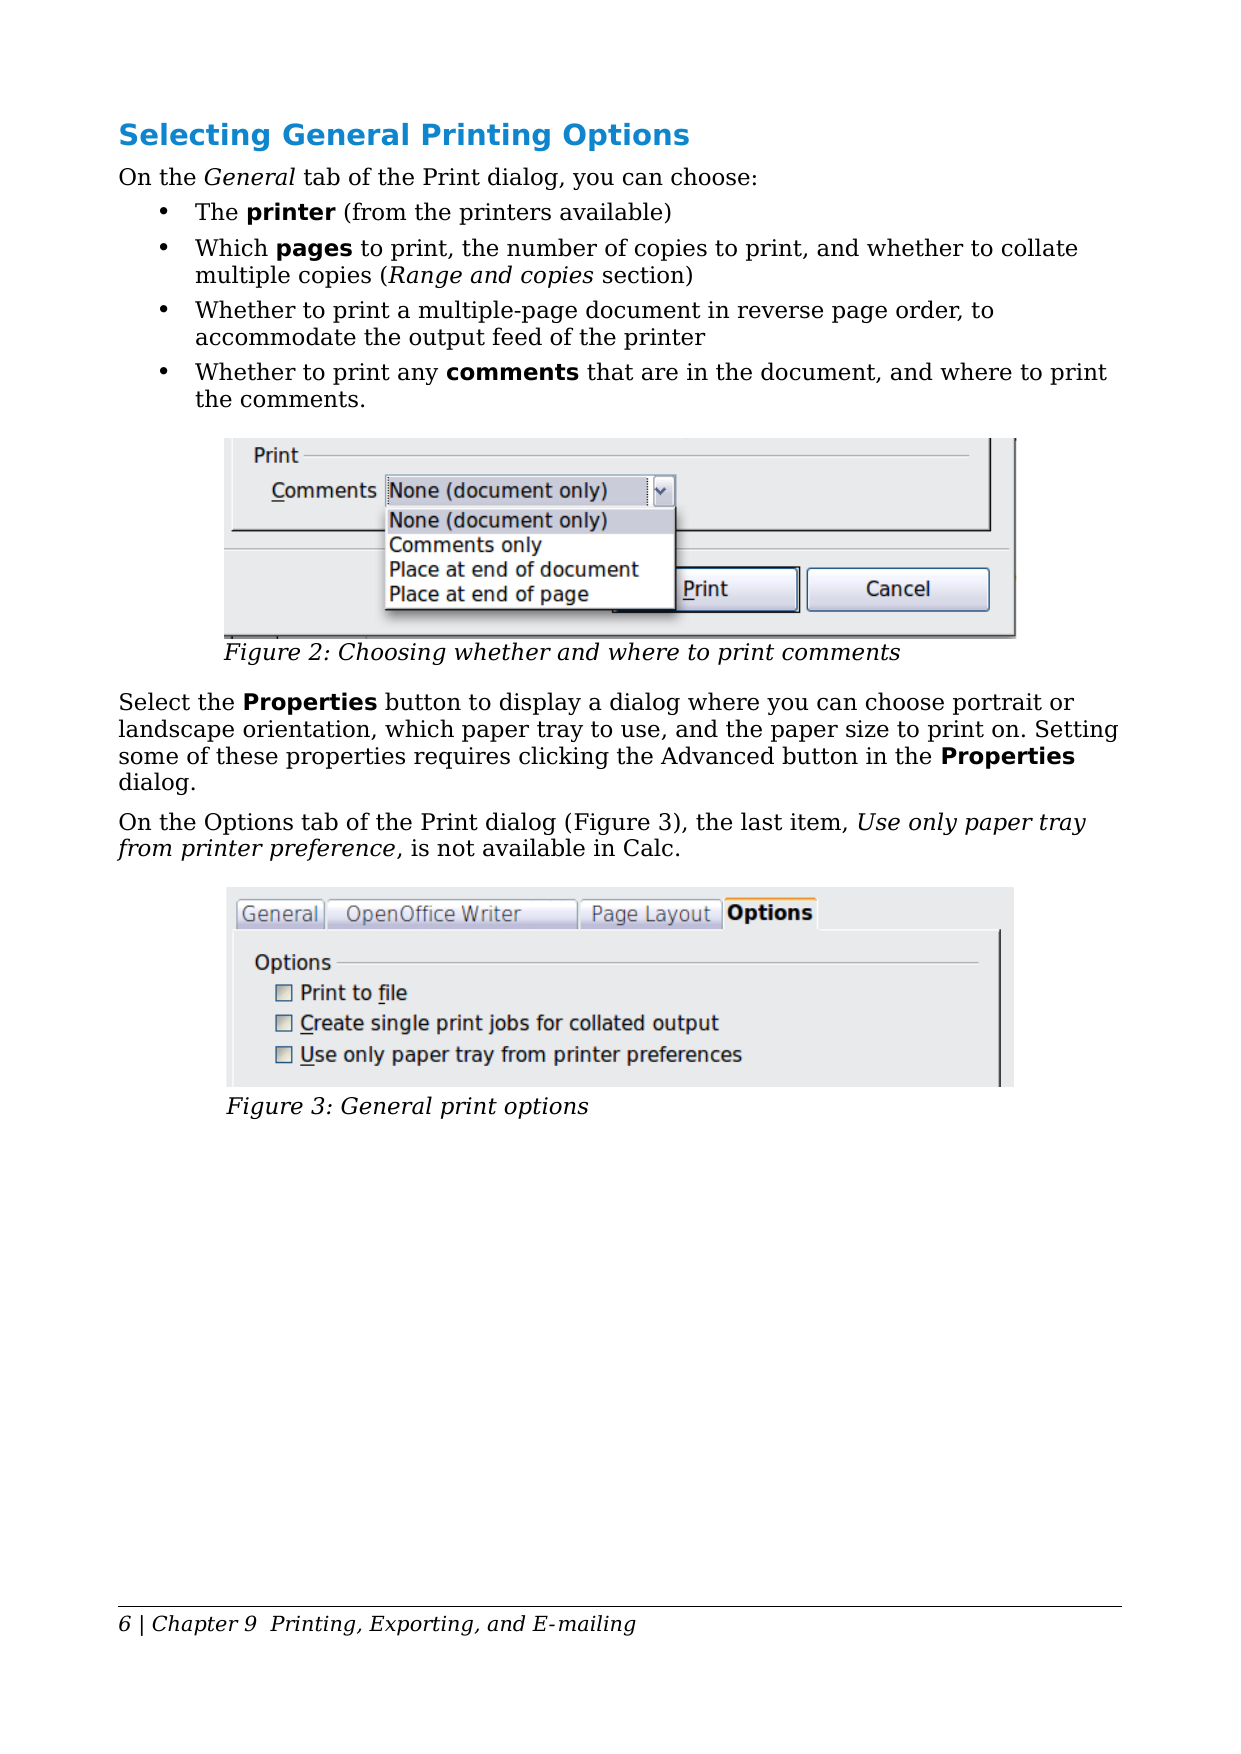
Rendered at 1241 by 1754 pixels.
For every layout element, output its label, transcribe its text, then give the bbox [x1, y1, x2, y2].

list The printer (from the printers available) [156, 198, 1122, 227]
subtitle Selecting General Printing Options [118, 118, 1122, 152]
text Figure 3: General print options [226, 1093, 1014, 1119]
list Whether to print any comments that are in the document, and where to print the comments. [156, 357, 1122, 413]
list On the General tab of the Print dialog, you can choose: [118, 164, 1122, 191]
text Select the Properties button to display a dialog where you can choose portrait or landscape orientation, which paper tray to use, and the paper size to print on. Setting some of these properties requires clicking the Advanced button in the Properties dialog. [118, 689, 1122, 796]
picture [224, 438, 1017, 639]
text Figure 2: Choosing whether and where to print comments [224, 639, 1016, 666]
picture [226, 887, 1014, 1087]
list Which pages to print, the number of copies to print, and whether to collate multiple copies (Range and copies section) [156, 233, 1122, 289]
text On the Options tab of the Print dialog (Figure 3), the last item, Use only paper tray from printer preference, is not available in Calc. [118, 809, 1122, 862]
list Whether to print a multiple-page document in reverse page order, to accommodate the output feed of the printer [156, 295, 1122, 351]
